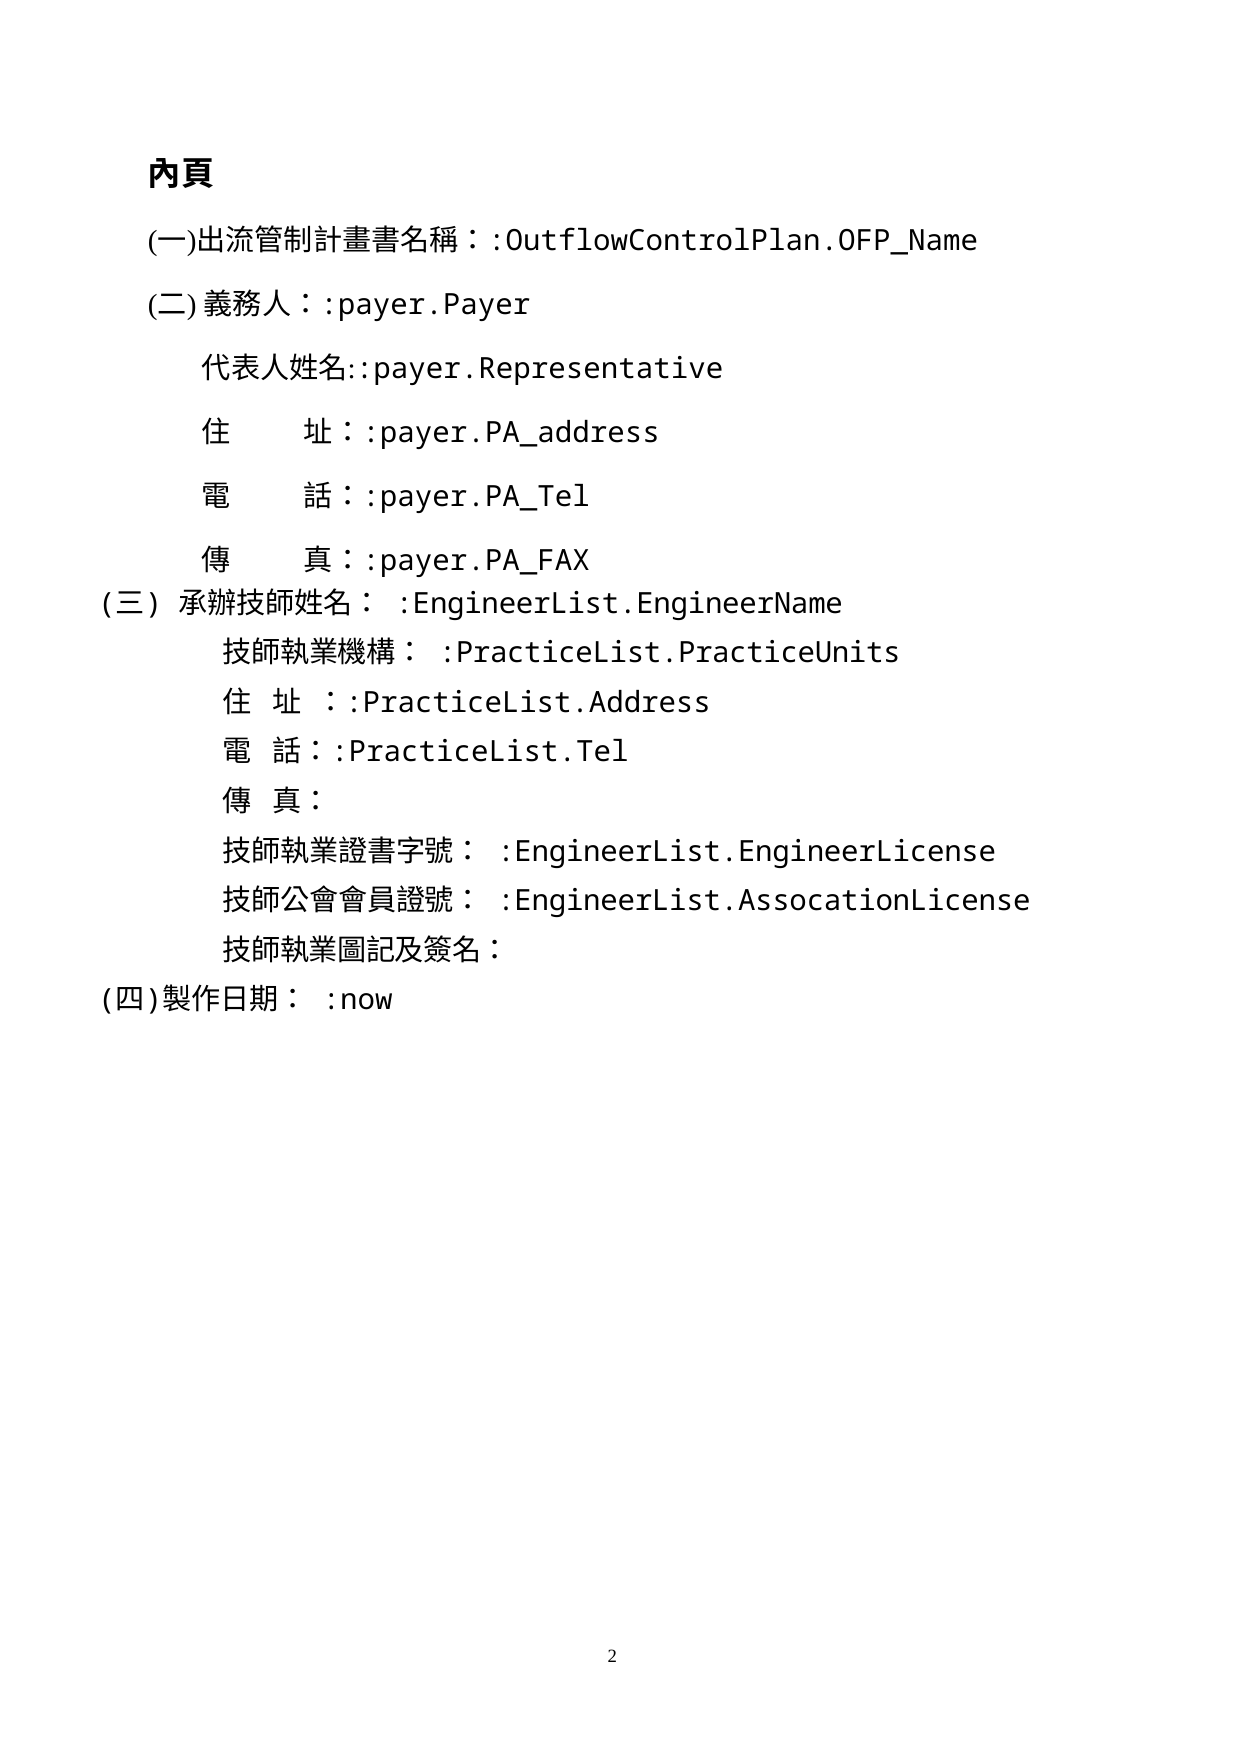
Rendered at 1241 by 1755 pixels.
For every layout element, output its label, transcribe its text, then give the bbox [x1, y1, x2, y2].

text 代表人姓名::payer.Representative [202, 344, 1241, 387]
text 電 話：:payer.PA_Tel [202, 473, 1241, 515]
subtitle (三) 承辦技師姓名： :EngineerList.EngineerName [98, 579, 1146, 622]
subtitle 技師執業圖記及簽名： [197, 926, 1146, 969]
subtitle 傳 真： [197, 778, 1146, 820]
text (二) 義務人：:payer.Payer [148, 280, 1241, 323]
text 傳 真：:payer.PA_FAX [202, 537, 1241, 579]
subtitle 內頁 [148, 147, 1241, 195]
subtitle 住 址 ：:PracticeList.Address [197, 678, 1146, 721]
subtitle 技師公會會員證號： :EngineerList.AssocationLicense [197, 877, 1146, 919]
text (一)出流管制計畫書名稱：:OutflowControlPlan.OFP_Name [148, 216, 1241, 259]
subtitle 技師執業機構： :PracticeList.PracticeUnits [223, 629, 1146, 671]
subtitle 電 話：:PracticeList.Tel [197, 728, 1146, 770]
subtitle 技師執業證書字號： :EngineerList.EngineerLicense [197, 827, 1146, 869]
subtitle (四)製作日期： :now [98, 976, 1146, 1018]
text 住 址：:payer.PA_address [202, 409, 1241, 451]
